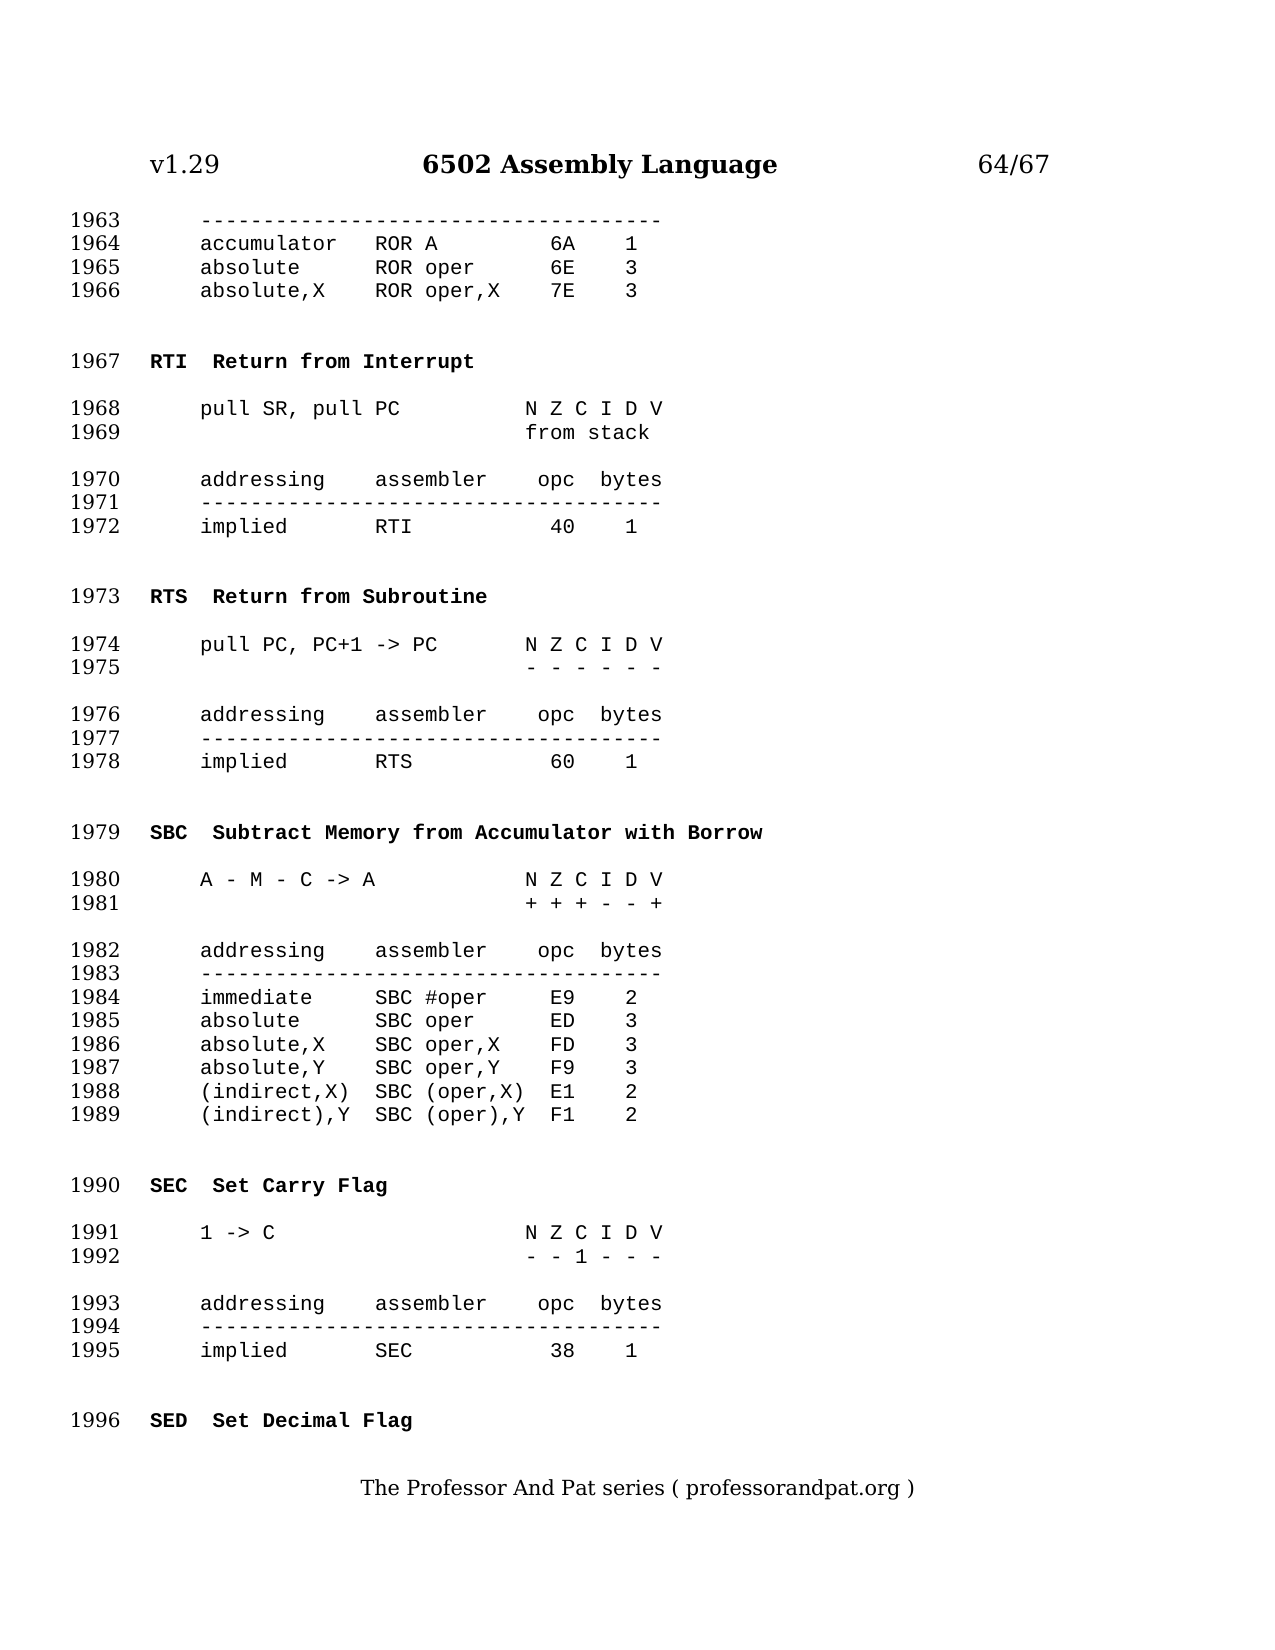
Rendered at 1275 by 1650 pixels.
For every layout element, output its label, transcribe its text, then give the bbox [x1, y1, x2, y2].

text addressing assembler opc bytes [150, 1293, 1125, 1316]
text ------------------------------------- [150, 210, 1125, 233]
text implied SEC 38 1 [150, 1340, 1125, 1363]
text accumulator ROR A 6A 1 [150, 233, 1125, 257]
text (indirect,X) SBC (oper,X) E1 2 [150, 1081, 1125, 1104]
text (indirect),Y SBC (oper),Y F1 2 [150, 1104, 1125, 1128]
text pull PC, PC+1 -> PC N Z C I D V [150, 634, 1125, 657]
text absolute,X SBC oper,X FD 3 [150, 1034, 1125, 1057]
text addressing assembler opc bytes [150, 940, 1125, 963]
text addressing assembler opc bytes [150, 469, 1125, 492]
text addressing assembler opc bytes [150, 704, 1125, 728]
text absolute SBC oper ED 3 [150, 1010, 1125, 1034]
text RTS Return from Subroutine [150, 587, 1125, 610]
text from stack [150, 422, 1125, 445]
text absolute ROR oper 6E 3 [150, 257, 1125, 281]
text - - - - - - [150, 657, 1125, 681]
text ------------------------------------- [150, 963, 1125, 987]
text implied RTI 40 1 [150, 516, 1125, 539]
text ------------------------------------- [150, 728, 1125, 751]
text RTI Return from Interrupt [150, 351, 1125, 375]
text SBC Subtract Memory from Accumulator with Borrow [150, 822, 1125, 846]
text pull SR, pull PC N Z C I D V [150, 398, 1125, 422]
text absolute,X ROR oper,X 7E 3 [150, 281, 1125, 304]
text implied RTS 60 1 [150, 751, 1125, 775]
text - - 1 - - - [150, 1246, 1125, 1269]
text SEC Set Carry Flag [150, 1175, 1125, 1199]
text ------------------------------------- [150, 1316, 1125, 1340]
text ------------------------------------- [150, 492, 1125, 516]
text A - M - C -> A N Z C I D V [150, 869, 1125, 893]
text absolute,Y SBC oper,Y F9 3 [150, 1057, 1125, 1081]
text immediate SBC #oper E9 2 [150, 987, 1125, 1010]
text SED Set Decimal Flag [150, 1411, 1125, 1434]
text + + + - - + [150, 893, 1125, 916]
text 1 -> C N Z C I D V [150, 1222, 1125, 1246]
